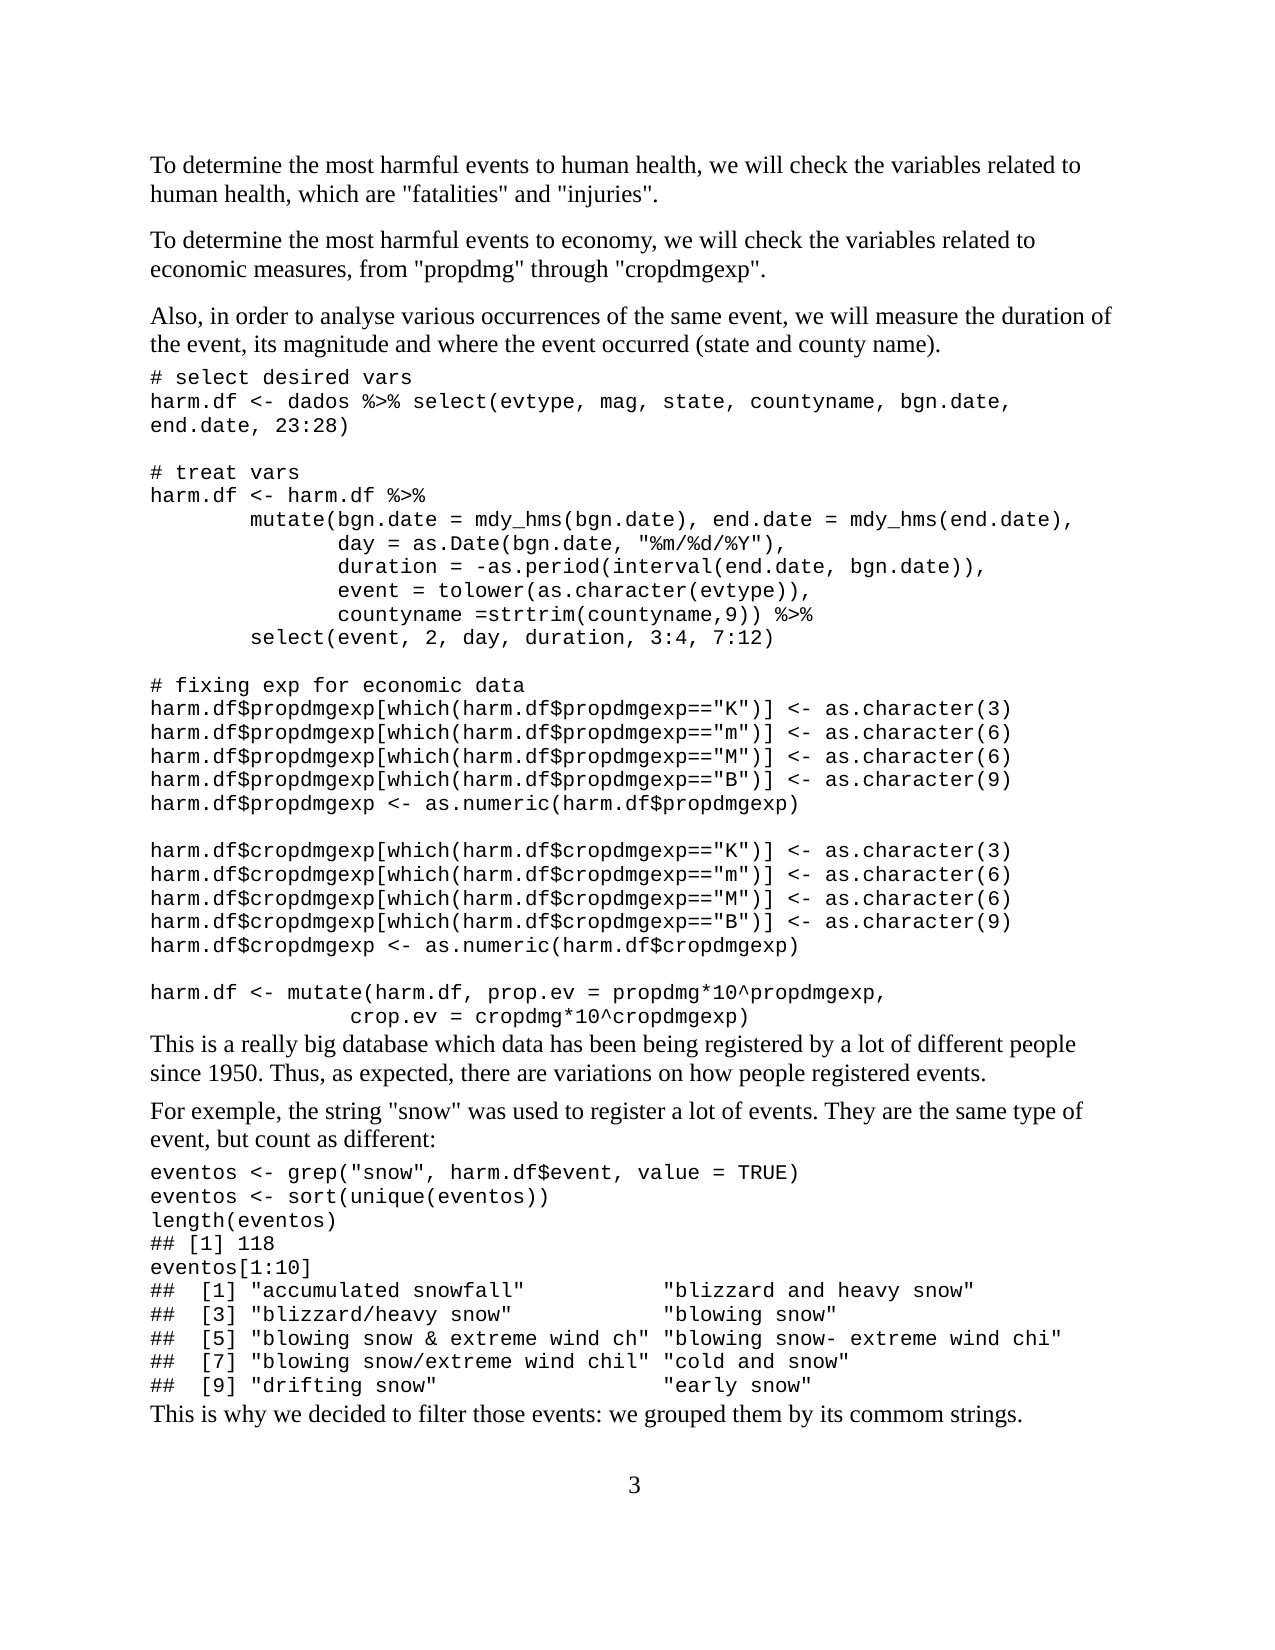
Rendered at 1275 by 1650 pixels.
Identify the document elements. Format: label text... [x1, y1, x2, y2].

text # select desired vars [150, 367, 1125, 391]
text crop.ev = cropdmg*10^cropdmgexp) [150, 1006, 1125, 1029]
text harm.df$propdmgexp <- as.numeric(harm.df$propdmgexp) [150, 793, 1125, 817]
text This is a really big database which data has been being registered by a lot of different people since 1950. Thus, as expected, there are variations on how people registered events. [150, 1029, 1125, 1087]
text harm.df$cropdmgexp[which(harm.df$cropdmgexp=="K")] <- as.character(3) [150, 840, 1125, 864]
text harm.df$propdmgexp[which(harm.df$propdmgexp=="K")] <- as.character(3) [150, 698, 1125, 722]
text # treat vars [150, 462, 1125, 486]
text To determine the most harmful events to human health, we will check the variables related to human health, which are "fatalities" and "injuries". [150, 150, 1125, 207]
text ## [5] "blowing snow & extreme wind ch" "blowing snow- extreme wind chi" [150, 1328, 1125, 1351]
text harm.df$propdmgexp[which(harm.df$propdmgexp=="m")] <- as.character(6) [150, 722, 1125, 746]
text duration = -as.period(interval(end.date, bgn.date)), [150, 556, 1125, 580]
text ## [1] "accumulated snowfall" "blizzard and heavy snow" [150, 1281, 1125, 1304]
text eventos[1:10] [150, 1257, 1125, 1281]
text harm.df$cropdmgexp[which(harm.df$cropdmgexp=="M")] <- as.character(6) [150, 887, 1125, 911]
text event = tolower(as.character(evtype)), [150, 580, 1125, 604]
text harm.df$cropdmgexp[which(harm.df$cropdmgexp=="B")] <- as.character(9) [150, 911, 1125, 935]
text For exemple, the string "snow" was used to register a lot of events. They are the same type of event, but count as different: [150, 1096, 1125, 1153]
text countyname =strtrim(countyname,9)) %>% [150, 604, 1125, 627]
text harm.df <- mutate(harm.df, prop.ev = propdmg*10^propdmgexp, [150, 982, 1125, 1006]
text eventos <- sort(unique(eventos)) [150, 1186, 1125, 1209]
text length(eventos) [150, 1209, 1125, 1233]
text # fixing exp for economic data [150, 675, 1125, 698]
text To determine the most harmful events to economy, we will check the variables related to economic measures, from "propdmg" through "cropdmgexp". [150, 225, 1125, 283]
text ## [3] "blizzard/heavy snow" "blowing snow" [150, 1304, 1125, 1328]
text ## [7] "blowing snow/extreme wind chil" "cold and snow" [150, 1351, 1125, 1375]
text day = as.Date(bgn.date, "%m/%d/%Y"), [150, 533, 1125, 556]
text ## [1] 118 [150, 1233, 1125, 1257]
text This is why we decided to filter those events: we grouped them by its commom strings. [150, 1399, 1125, 1427]
text harm.df$propdmgexp[which(harm.df$propdmgexp=="B")] <- as.character(9) [150, 769, 1125, 793]
text harm.df$cropdmgexp[which(harm.df$cropdmgexp=="m")] <- as.character(6) [150, 864, 1125, 887]
text mutate(bgn.date = mdy_hms(bgn.date), end.date = mdy_hms(end.date), [150, 509, 1125, 533]
text eventos <- grep("snow", harm.df$event, value = TRUE) [150, 1162, 1125, 1186]
text Also, in order to analyse various occurrences of the same event, we will measure the duration of the event, its magnitude and where the event occurred (state and county name). [150, 301, 1125, 358]
text ## [9] "drifting snow" "early snow" [150, 1375, 1125, 1399]
text harm.df$cropdmgexp <- as.numeric(harm.df$cropdmgexp) [150, 935, 1125, 958]
text harm.df <- dados %>% select(evtype, mag, state, countyname, bgn.date, end.date, 23:28) [150, 391, 1125, 438]
text harm.df$propdmgexp[which(harm.df$propdmgexp=="M")] <- as.character(6) [150, 746, 1125, 769]
text harm.df <- harm.df %>% [150, 486, 1125, 509]
text select(event, 2, day, duration, 3:4, 7:12) [150, 627, 1125, 651]
